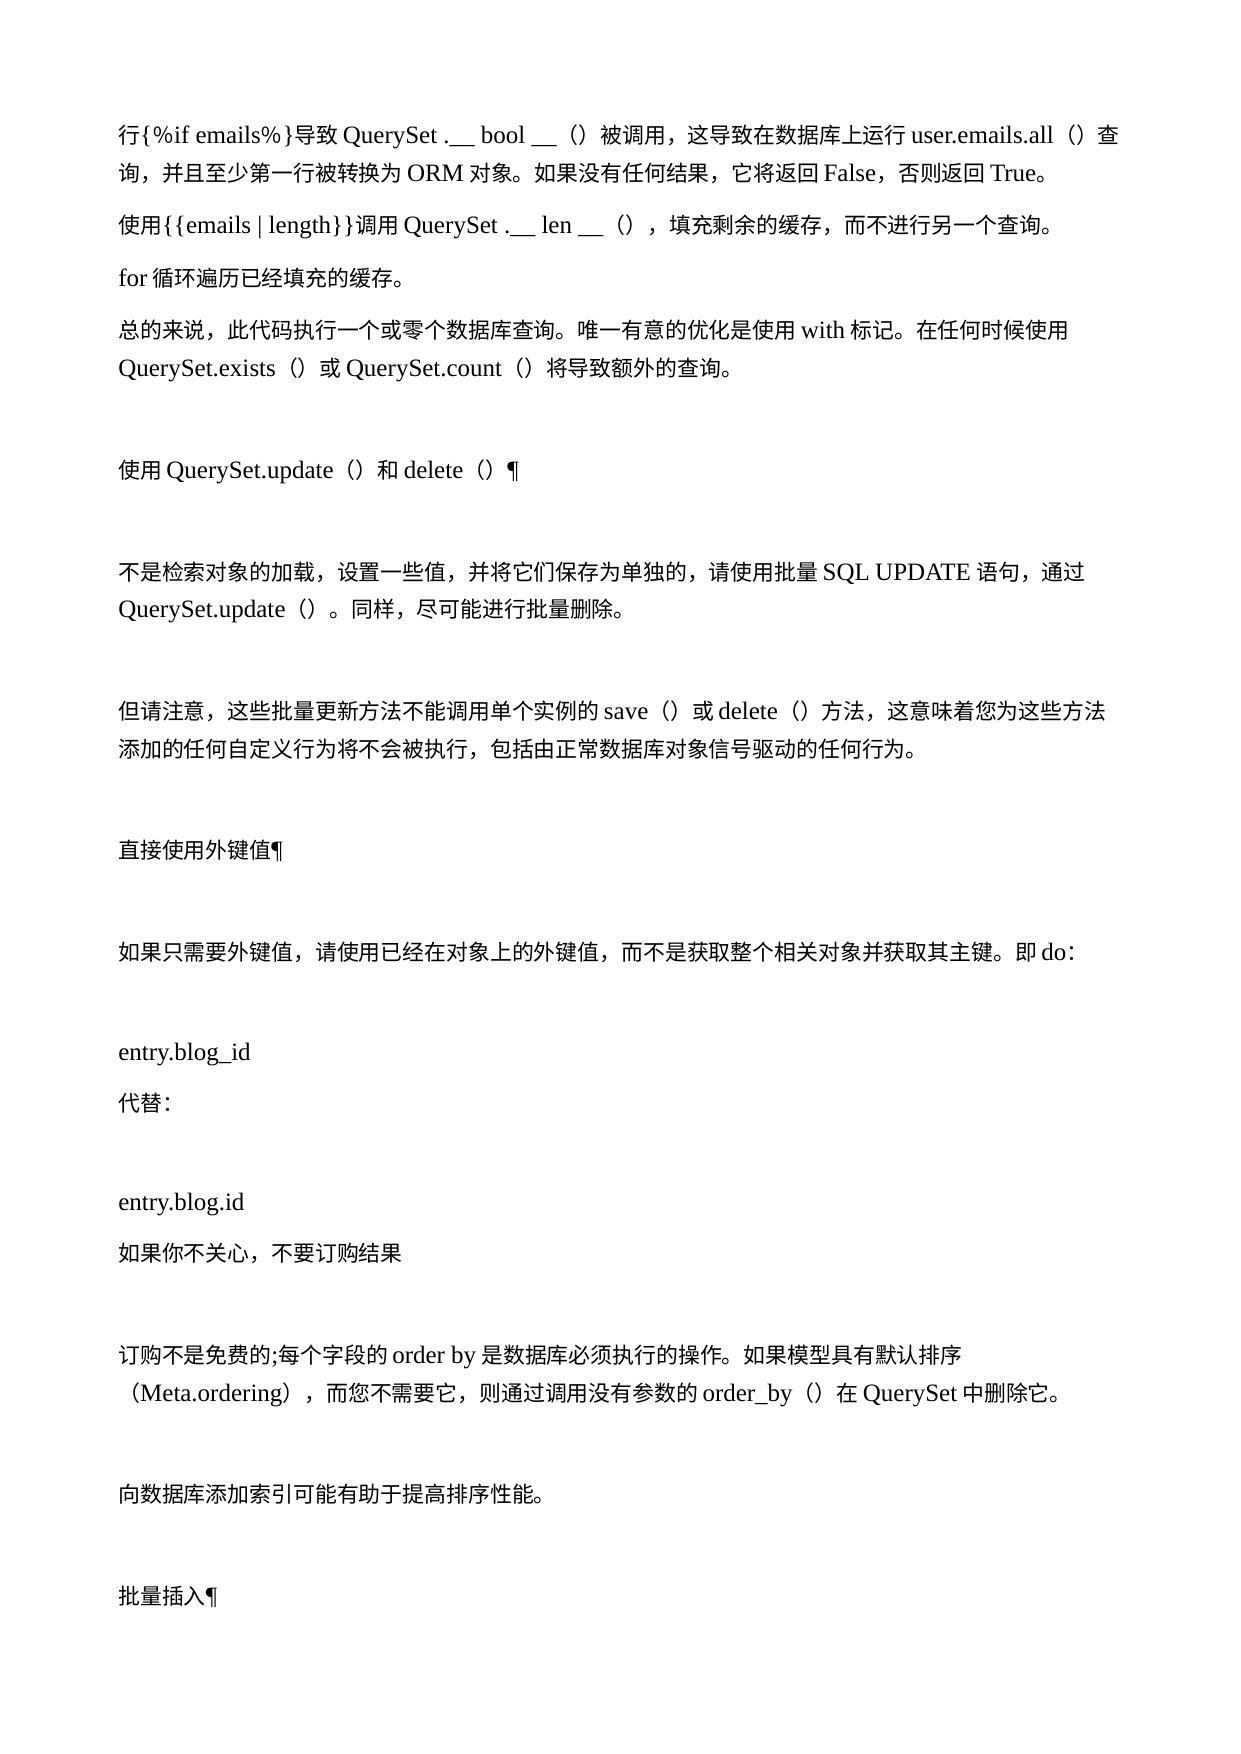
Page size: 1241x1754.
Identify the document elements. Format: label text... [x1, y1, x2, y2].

text entry.blog.id [118, 1187, 1122, 1216]
text for循环遍历已经填充的缓存。 [118, 261, 1122, 293]
text 总的来说，此代码执行一个或零个数据库查询。唯一有意的优化是使用with标记。在任何时候使用QuerySet.exists（）或QuerySet.count（）将导致额外的查询。 [118, 313, 1122, 383]
text 向数据库添加索引可能有助于提高排序性能。 [118, 1477, 1122, 1509]
text 如果你不关心，不要订购结果 [118, 1236, 1122, 1268]
text 代替： [118, 1086, 1122, 1117]
text entry.blog_id [118, 1037, 1122, 1065]
text 直接使用外键值¶ [118, 833, 1122, 865]
text 订购不是免费的;每个字段的order by是数据库必须执行的操作。如果模型具有默认排序（Meta.ordering），而您不需要它，则通过调用没有参数的order_by（）在QuerySet中删除它。 [118, 1338, 1122, 1407]
text 使用QuerySet.update（）和delete（）¶ [118, 453, 1122, 485]
text 但请注意，这些批量更新方法不能调用单个实例的save（）或delete（）方法，这意味着您为这些方法添加的任何自定义行为将不会被执行，包括由正常数据库对象信号驱动的任何行为。 [118, 694, 1122, 764]
text 不是检索对象的加载，设置一些值，并将它们保存为单独的，请使用批量SQL UPDATE语句，通过QuerySet.update（）。同样，尽可能进行批量删除。 [118, 554, 1122, 624]
text 使用{{emails | length}}调用QuerySet .__ len __（），填充剩余的缓存，而不进行另一个查询。 [118, 208, 1122, 240]
text 如果只需要外键值，请使用已经在对象上的外键值，而不是获取整个相关对象并获取其主键。即do： [118, 935, 1122, 967]
text 行{％if emails％}导致QuerySet .__ bool __（）被调用，这导致在数据库上运行user.emails.all（）查询，并且至少第一行被转换为ORM对象。如果没有任何结果，它将返回False，否则返回True。 [118, 118, 1122, 188]
text 批量插入¶ [118, 1579, 1122, 1611]
